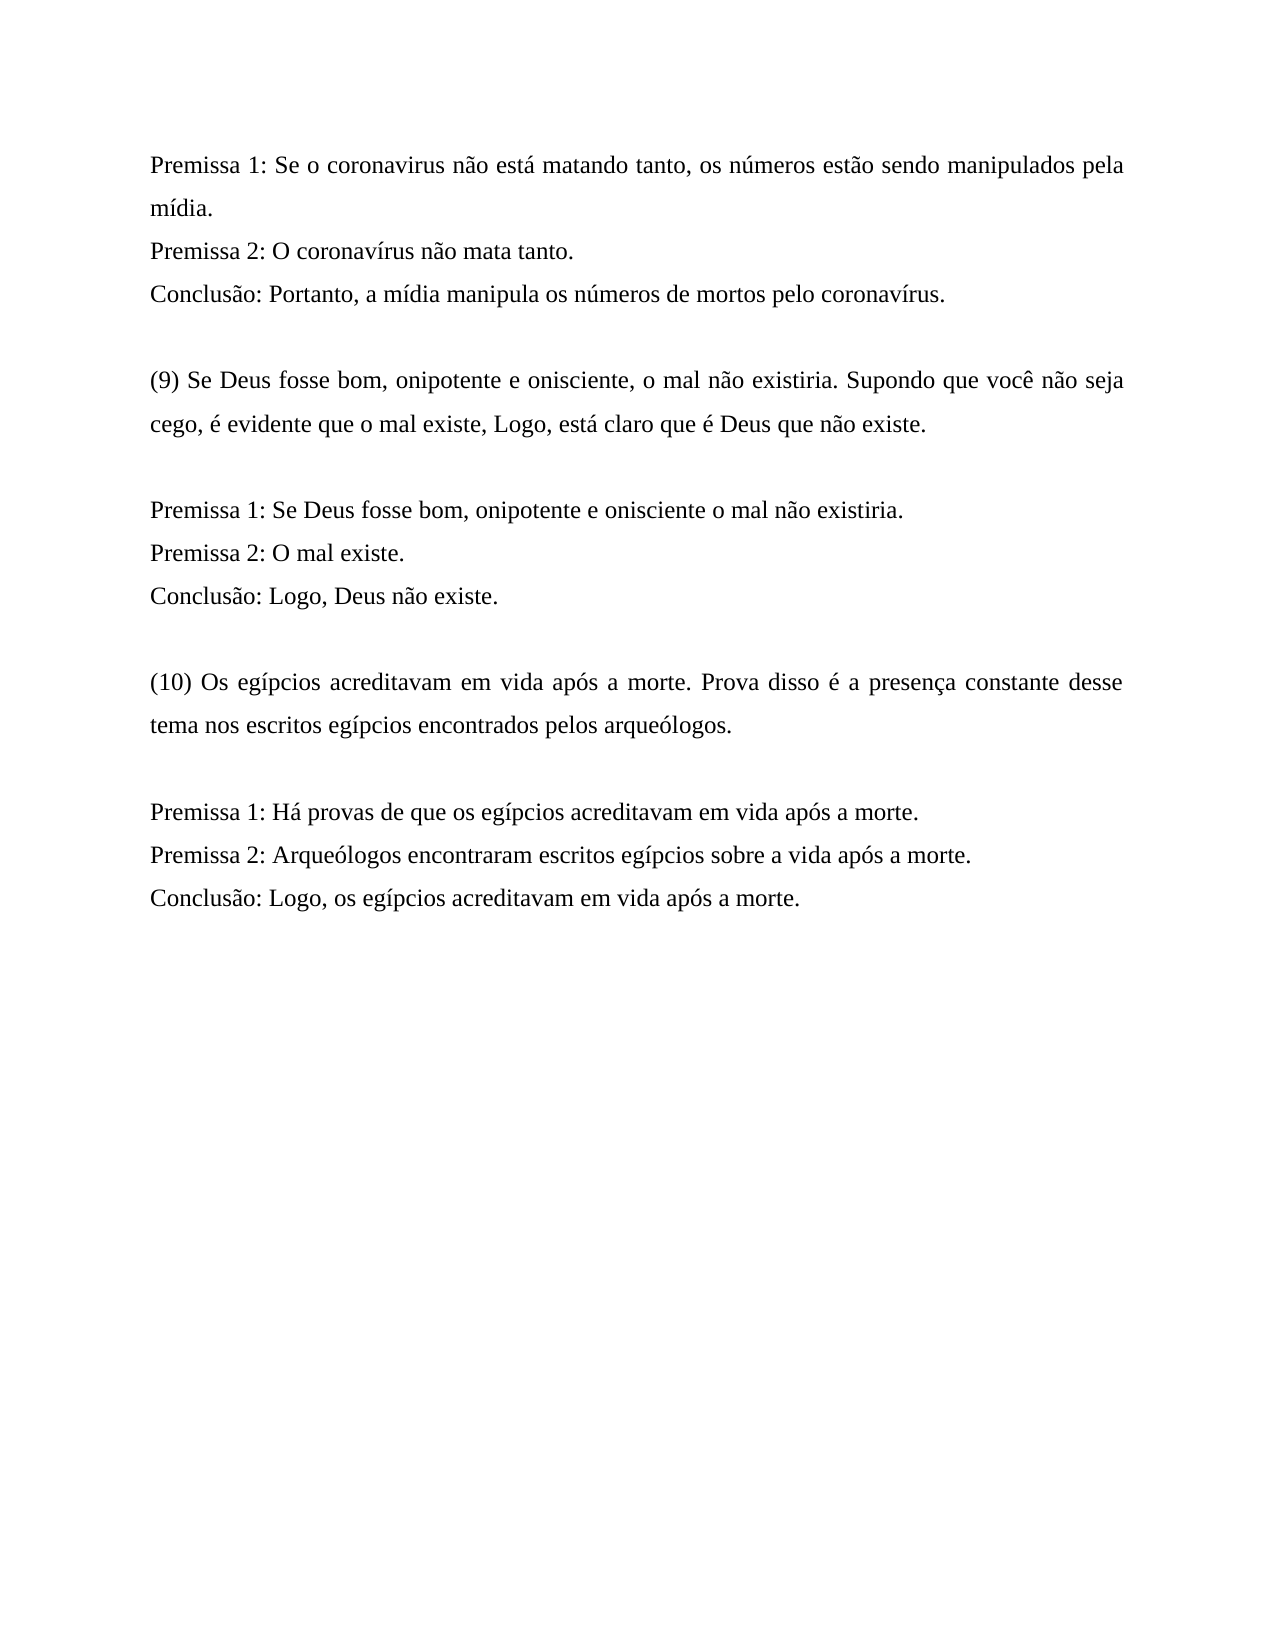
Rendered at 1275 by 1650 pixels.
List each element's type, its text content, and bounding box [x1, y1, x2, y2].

text Premissa 1: Há provas de que os egípcios acreditavam em vida após a morte. [150, 797, 1125, 826]
text Premissa 1: Se o coronavirus não está matando tanto, os números estão sendo manipulados pela mídia. [150, 150, 1125, 222]
text Premissa 2: Arqueólogos encontraram escritos egípcios sobre a vida após a morte. [150, 840, 1125, 869]
text Conclusão: Logo, Deus não existe. [150, 581, 1125, 610]
text Conclusão: Logo, os egípcios acreditavam em vida após a morte. [150, 883, 1125, 912]
text (9) Se Deus fosse bom, onipotente e onisciente, o mal não existiria. Supondo que você não seja cego, é evidente que o mal existe, Logo, está claro que é Deus que não existe. [150, 366, 1125, 437]
text Premissa 2: O coronavírus não mata tanto. [150, 236, 1125, 265]
text Conclusão: Portanto, a mídia manipula os números de mortos pelo coronavírus. [150, 279, 1125, 308]
text Premissa 2: O mal existe. [150, 538, 1125, 567]
text (10) Os egípcios acreditavam em vida após a morte. Prova disso é a presença constante desse tema nos escritos egípcios encontrados pelos arqueólogos. [150, 667, 1125, 739]
text Premissa 1: Se Deus fosse bom, onipotente e onisciente o mal não existiria. [150, 495, 1125, 524]
